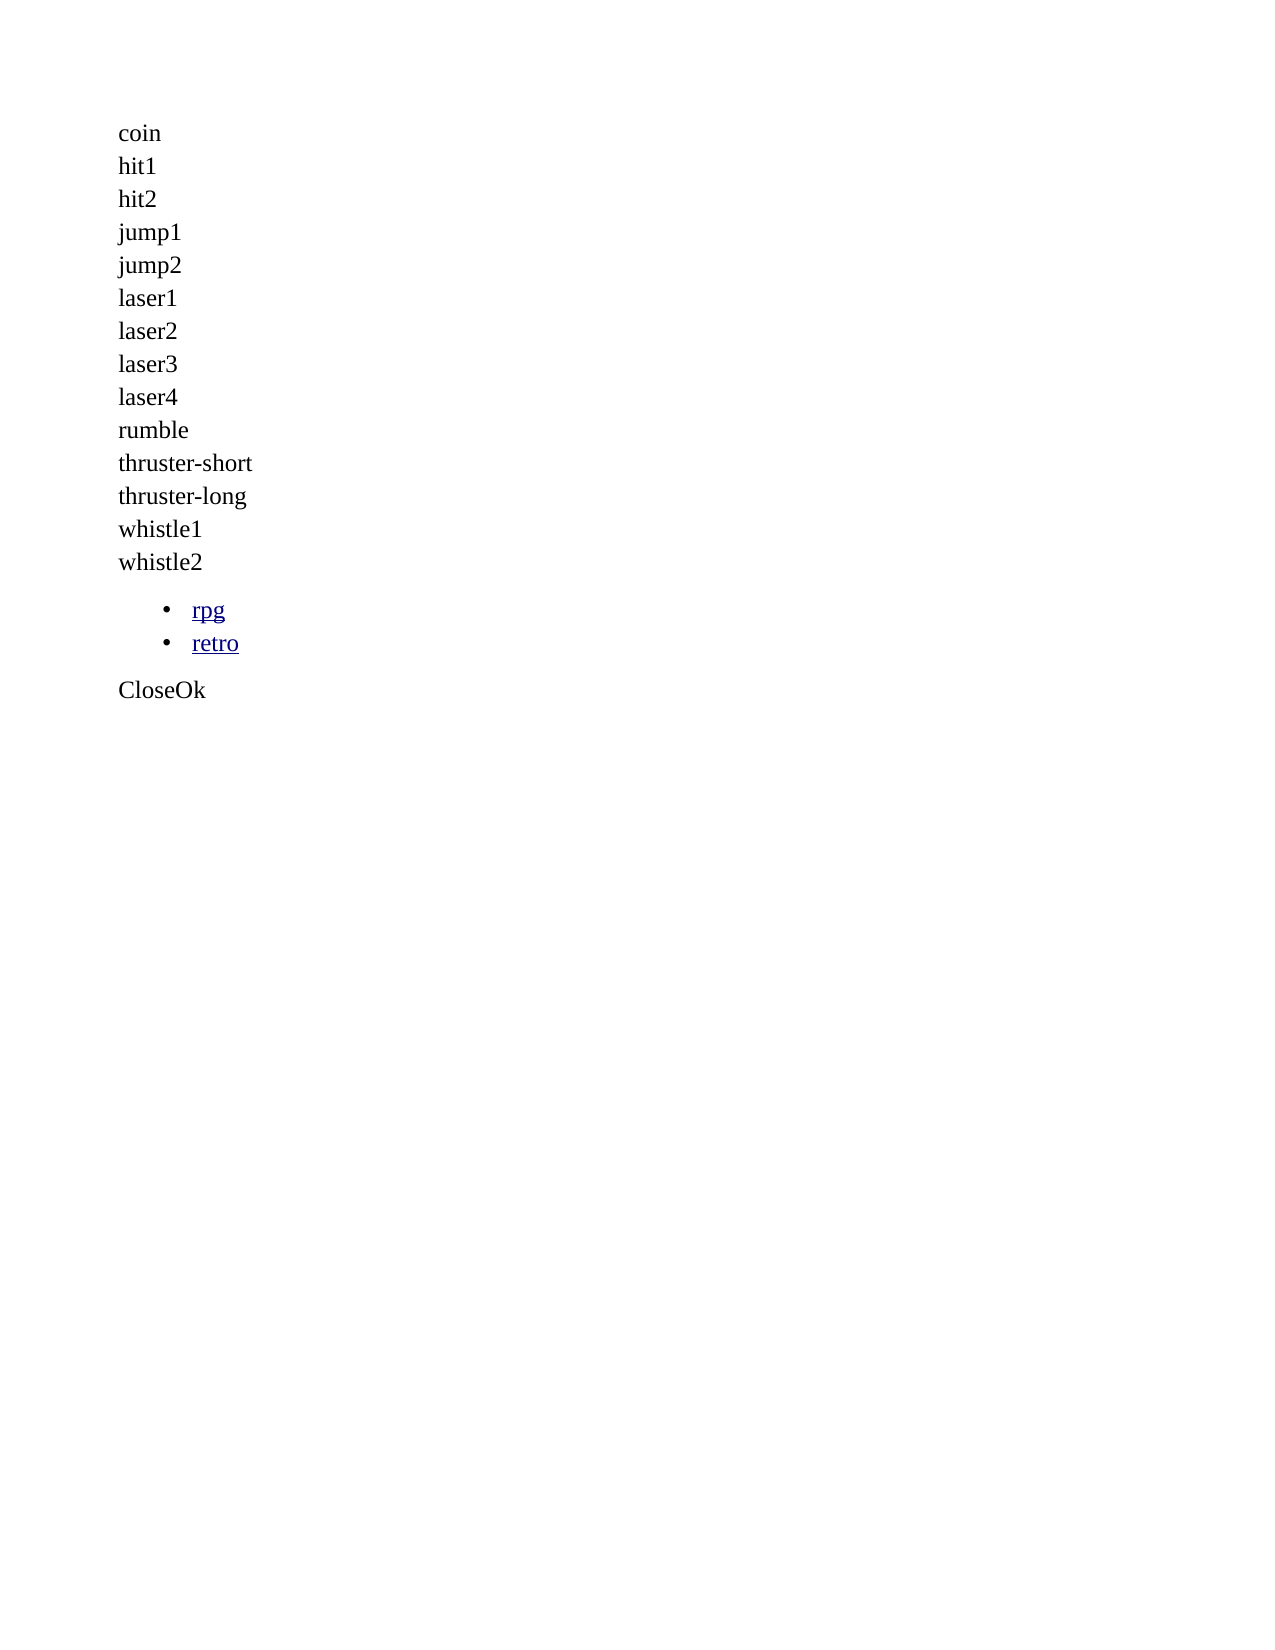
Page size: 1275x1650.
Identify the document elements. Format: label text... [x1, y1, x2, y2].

text CloseOk [118, 676, 1157, 704]
text laser2 [118, 316, 1157, 345]
text jump2 [118, 250, 1157, 279]
text hit1 [118, 151, 1157, 180]
text laser3 [118, 349, 1157, 378]
text thruster-short [118, 448, 1157, 477]
list rpg [162, 595, 1157, 624]
text coin [118, 118, 1157, 147]
text rumble [118, 415, 1157, 444]
text laser4 [118, 382, 1157, 411]
text thruster-long [118, 481, 1157, 510]
list retro [162, 628, 1157, 657]
text whistle2 [118, 547, 1157, 576]
text laser1 [118, 283, 1157, 312]
text hit2 [118, 184, 1157, 213]
text whistle1 [118, 514, 1157, 543]
text jump1 [118, 217, 1157, 246]
